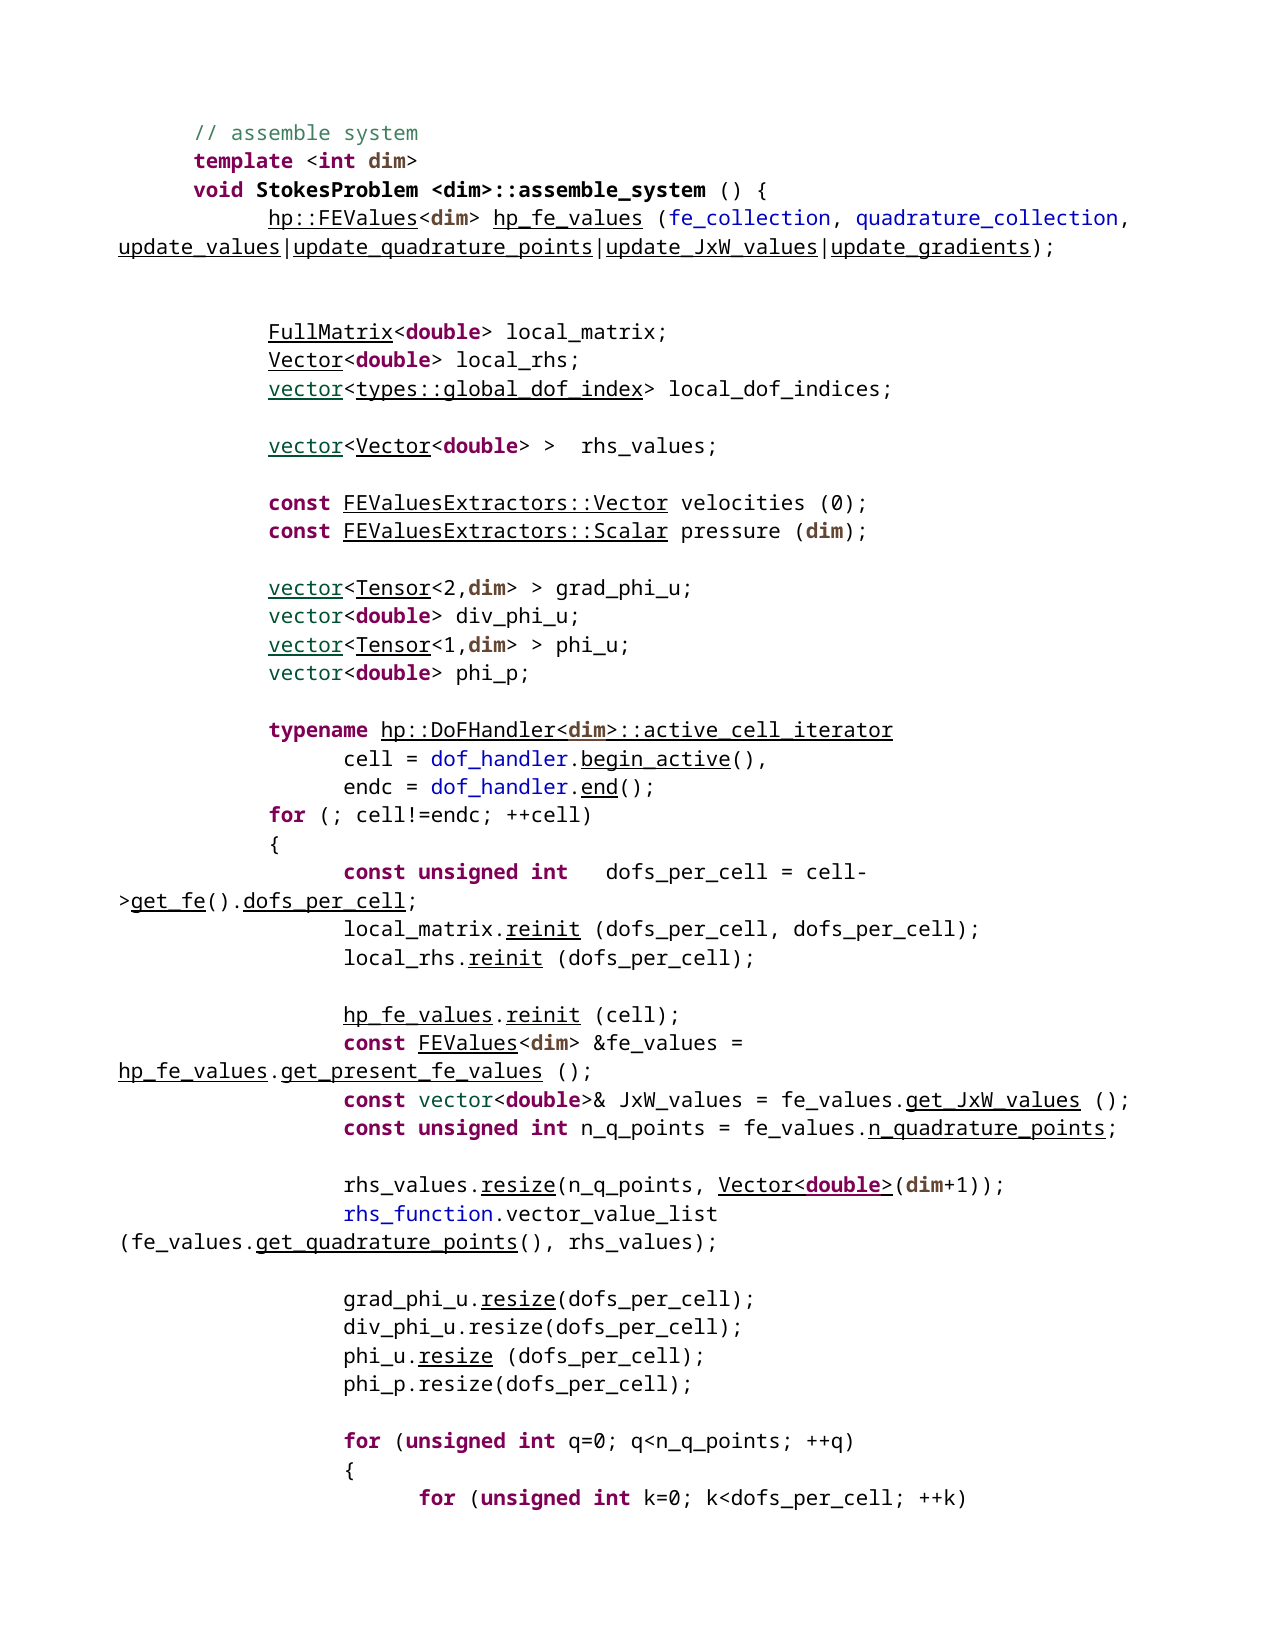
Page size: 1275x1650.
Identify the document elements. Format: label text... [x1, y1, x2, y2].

text { [118, 829, 1157, 857]
text // assemble system [118, 118, 1157, 147]
text for (; cell!=endc; ++cell) [118, 801, 1157, 829]
text vector<double> div_phi_u; [118, 602, 1157, 630]
text Vector<double> local_rhs; [118, 346, 1157, 374]
text const unsigned int dofs_per_cell = cell->get_fe().dofs_per_cell; [118, 857, 1157, 914]
text for (unsigned int k=0; k<dofs_per_cell; ++k) [118, 1483, 1157, 1512]
text cell = dof_handler.begin_active(), [118, 744, 1157, 772]
text local_matrix.reinit (dofs_per_cell, dofs_per_cell); [118, 914, 1157, 943]
text rhs_values.resize(n_q_points, Vector<double>(dim+1)); [118, 1170, 1157, 1199]
text hp::FEValues<dim> hp_fe_values (fe_collection, quadrature_collection, update_values|update_quadrature_points|update_JxW_values|update_gradients); [118, 203, 1157, 260]
text endc = dof_handler.end(); [118, 772, 1157, 801]
text void StokesProblem <dim>::assemble_system () { [118, 175, 1157, 203]
text local_rhs.reinit (dofs_per_cell); [118, 943, 1157, 971]
text vector<Vector<double> > rhs_values; [118, 431, 1157, 459]
text vector<Tensor<1,dim> > phi_u; [118, 630, 1157, 658]
text div_phi_u.resize(dofs_per_cell); [118, 1312, 1157, 1341]
text rhs_function.vector_value_list (fe_values.get_quadrature_points(), rhs_values); [118, 1199, 1157, 1256]
text const FEValuesExtractors::Scalar pressure (dim); [118, 516, 1157, 545]
text phi_p.resize(dofs_per_cell); [118, 1369, 1157, 1398]
text FullMatrix<double> local_matrix; [118, 317, 1157, 346]
text hp_fe_values.reinit (cell); [118, 1000, 1157, 1028]
text vector<types::global_dof_index> local_dof_indices; [118, 374, 1157, 402]
text for (unsigned int q=0; q<n_q_points; ++q) [118, 1426, 1157, 1455]
text template <int dim> [118, 147, 1157, 175]
text const FEValues<dim> &fe_values = hp_fe_values.get_present_fe_values (); [118, 1028, 1157, 1085]
text vector<double> phi_p; [118, 658, 1157, 687]
text grad_phi_u.resize(dofs_per_cell); [118, 1284, 1157, 1312]
text const FEValuesExtractors::Vector velocities (0); [118, 488, 1157, 516]
text const vector<double>& JxW_values = fe_values.get_JxW_values (); [118, 1085, 1157, 1113]
text { [118, 1455, 1157, 1483]
text typename hp::DoFHandler<dim>::active_cell_iterator [118, 715, 1157, 744]
text phi_u.resize (dofs_per_cell); [118, 1341, 1157, 1369]
text vector<Tensor<2,dim> > grad_phi_u; [118, 573, 1157, 602]
text const unsigned int n_q_points = fe_values.n_quadrature_points; [118, 1113, 1157, 1142]
